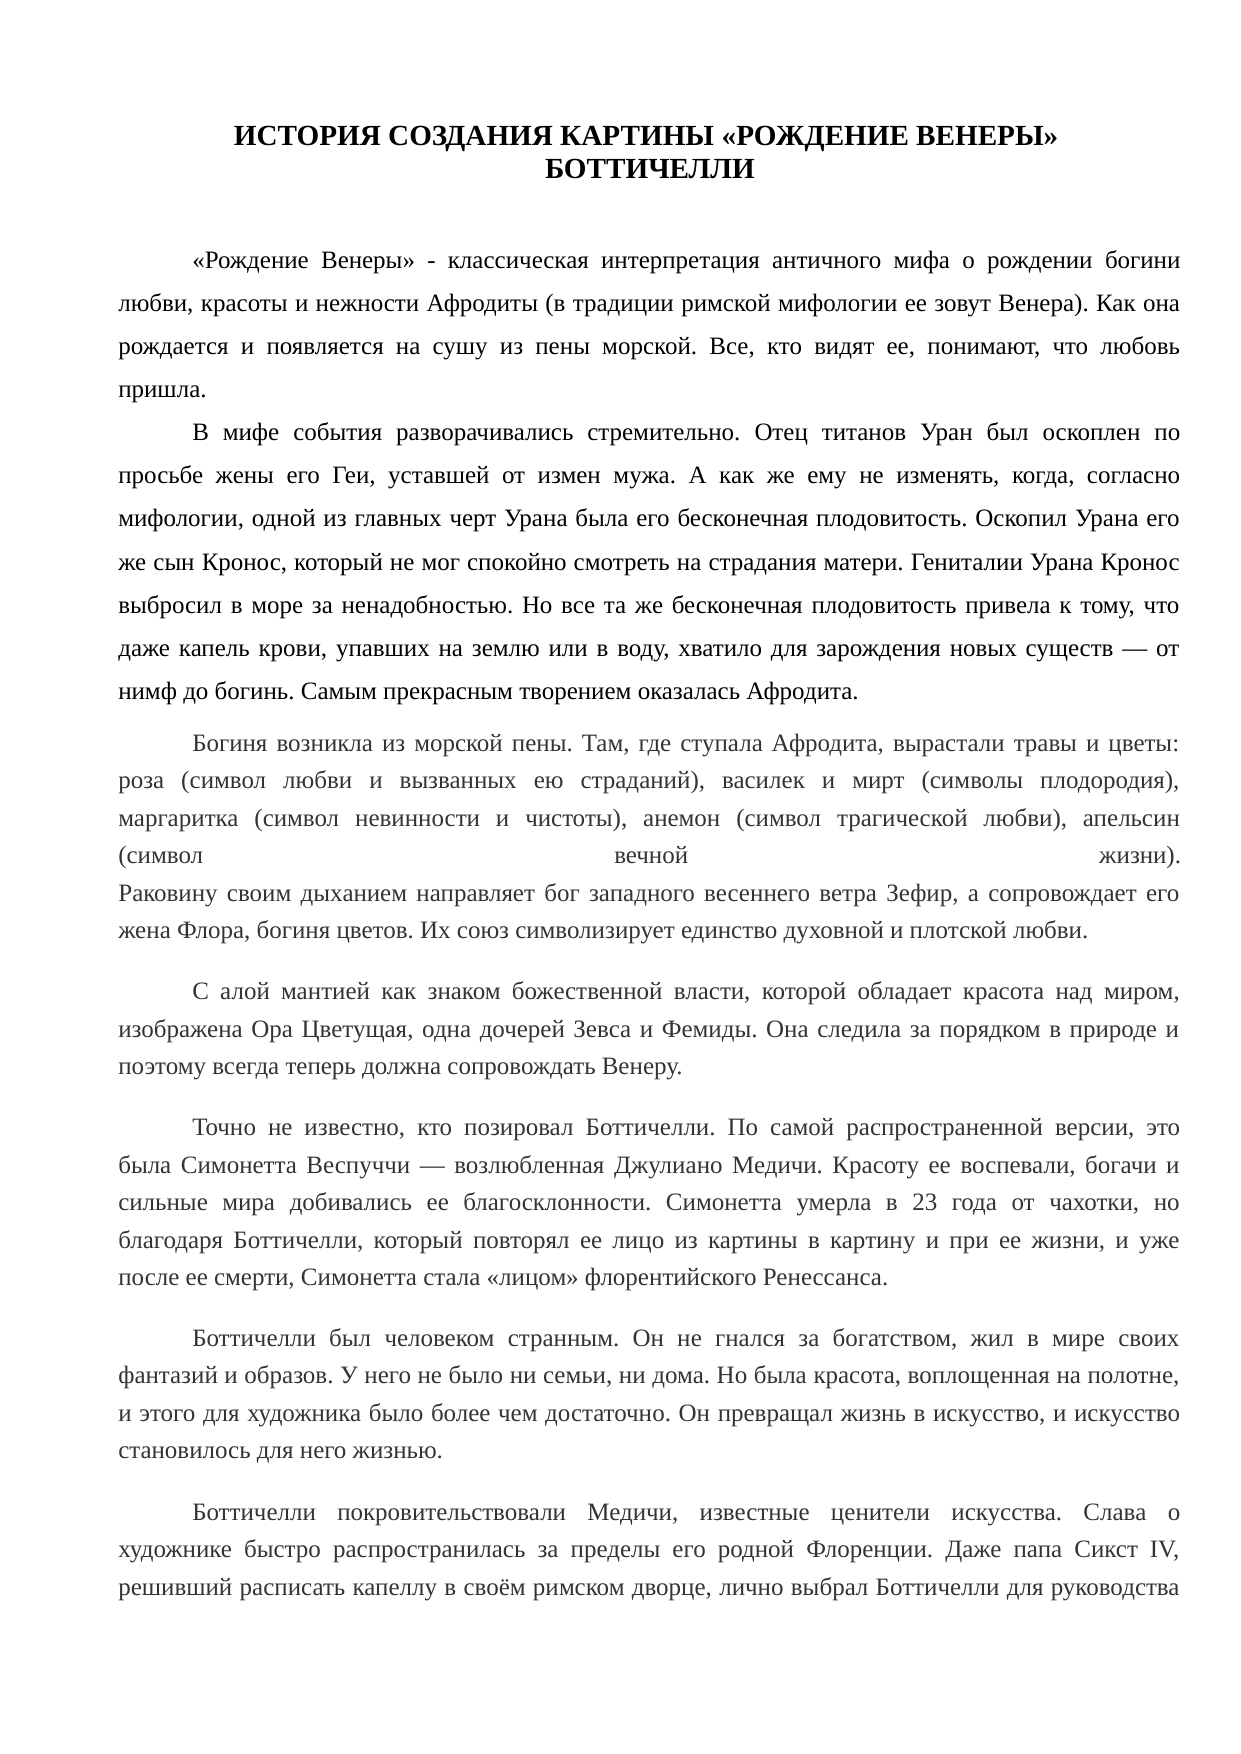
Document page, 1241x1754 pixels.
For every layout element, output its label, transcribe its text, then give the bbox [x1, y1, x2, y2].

text «Рождение Венеры» - классическая интерпретация античного мифа о рождении богини любви, красоты и нежности Афродиты (в традиции римской мифологии ее зовут Венера). Как она рождается и появляется на сушу из пены морской. Все, кто видят ее, понимают, что любовь пришла. В мифе события разворачивались стремительно. Отец титанов Уран был оскоплен по просьбе жены его Геи, уставшей от измен мужа. А как же ему не изменять, когда, согласно мифологии, одной из главных черт Урана была его бесконечная плодовитость. Оскопил Урана его же сын Кронос, который не мог спокойно смотреть на страдания матери. Гениталии Урана Кронос выбросил в море за ненадобностью. Но все та же бесконечная плодовитость привела к тому, что даже капель крови, упавших на землю или в воду, хватило для зарождения новых существ — от нимф до богинь. Самым прекрасным творением оказалась Афродита. [118, 245, 1181, 705]
text Боттичелли был человеком странным. Он не гнался за богатством, жил в мире своих фантазий и образов. У него не было ни семьи, ни дома. Но была красота, воплощенная на полотне, и этого для художника было более чем достаточно. Он превращал жизнь в искусство, и искусство становилось для него жизнью. [118, 1314, 1181, 1464]
subtitle ИСТОРИЯ СОЗДАНИЯ КАРТИНЫ «РОЖДЕНИЕ ВЕНЕРЫ» [118, 118, 1181, 152]
subtitle БОТТИЧЕЛЛИ [118, 152, 1181, 185]
text С алой мантией как знаком божественной власти, которой обладает красота над миром, изображена Ора Цветущая, одна дочерей Зевса и Фемиды. Она следила за порядком в природе и поэтому всегда теперь должна сопровождать Венеру. [118, 967, 1181, 1080]
text Боттичелли покровительствовали Медичи, известные ценители искусства. Слава о художнике быстро распространилась за пределы его родной Флоренции. Даже папа Сикст IV, решивший расписать капеллу в своём римском дворце, лично выбрал Боттичелли для руководства [118, 1488, 1181, 1600]
text Богиня возникла из морской пены. Там, где ступала Афродита, вырастали травы и цветы: роза (символ любви и вызванных ею страданий), василек и мирт (символы плодородия), маргаритка (символ невинности и чистоты), анемон (символ трагической любви), апельсин (символ вечной жизни). Раковину своим дыханием направляет бог западного весеннего ветра Зефир, а сопровождает его жена Флора, богиня цветов. Их союз символизирует единство духовной и плотской любви. [118, 719, 1181, 944]
text Точно не известно, кто позировал Боттичелли. По самой распространенной версии, это была Симонетта Веспуччи — возлюбленная Джулиано Медичи. Красоту ее воспевали, богачи и сильные мира добивались ее благосклонности. Симонетта умерла в 23 года от чахотки, но благодаря Боттичелли, который повторял ее лицо из картины в картину и при ее жизни, и уже после ее смерти, Симонетта стала «лицом» флорентийского Ренессанса. [118, 1103, 1181, 1291]
